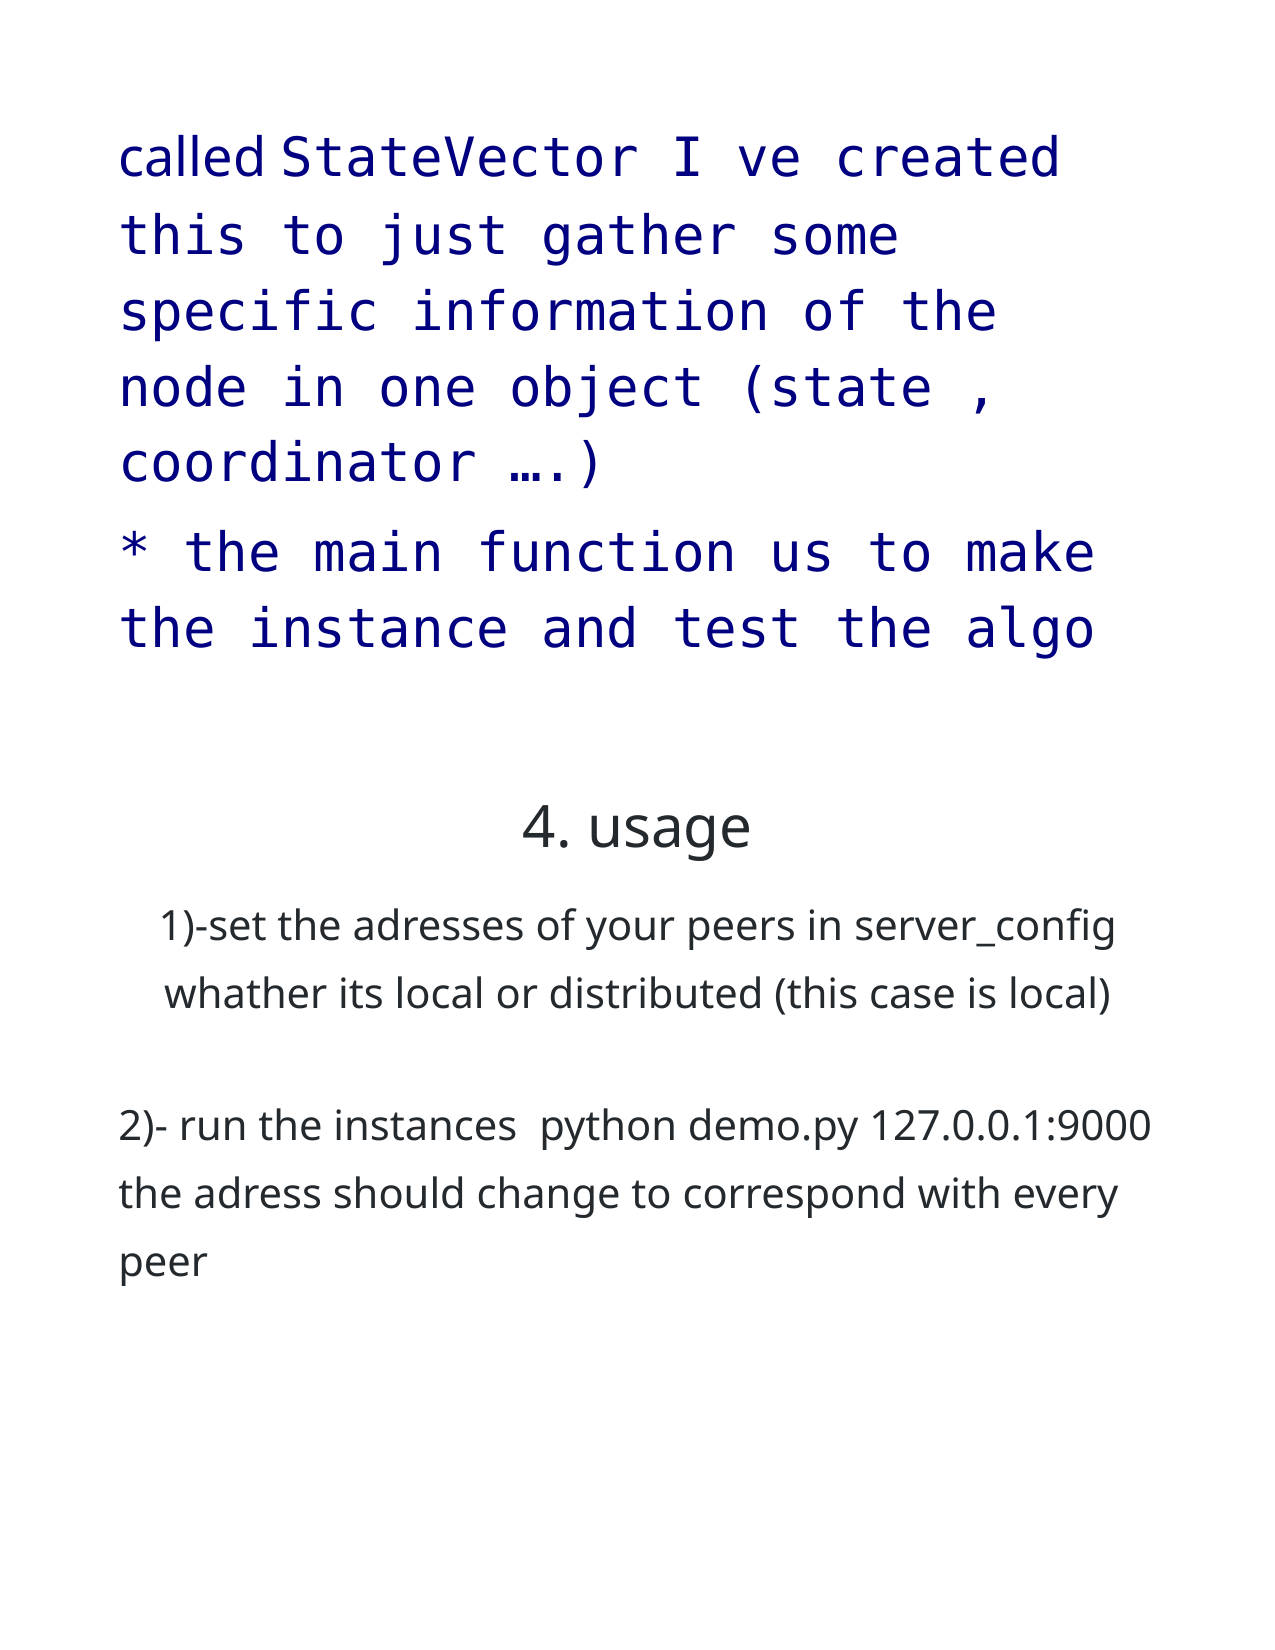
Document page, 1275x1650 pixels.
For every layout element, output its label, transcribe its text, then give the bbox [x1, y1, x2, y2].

text 1)-set the adresses of your peers in server_config whather its local or distributed (this case is local) [118, 895, 1157, 1020]
text 4. usage [118, 786, 1157, 865]
text 2)- run the instances python demo.py 127.0.0.1:9000 the adress should change to correspond with every peer [118, 1095, 1157, 1288]
text * the main function us to make the instance and test the algo [118, 522, 1157, 660]
text called StateVector I ve created this to just gather some specific information of the node in one object (state , coordinator ….) [118, 118, 1157, 494]
